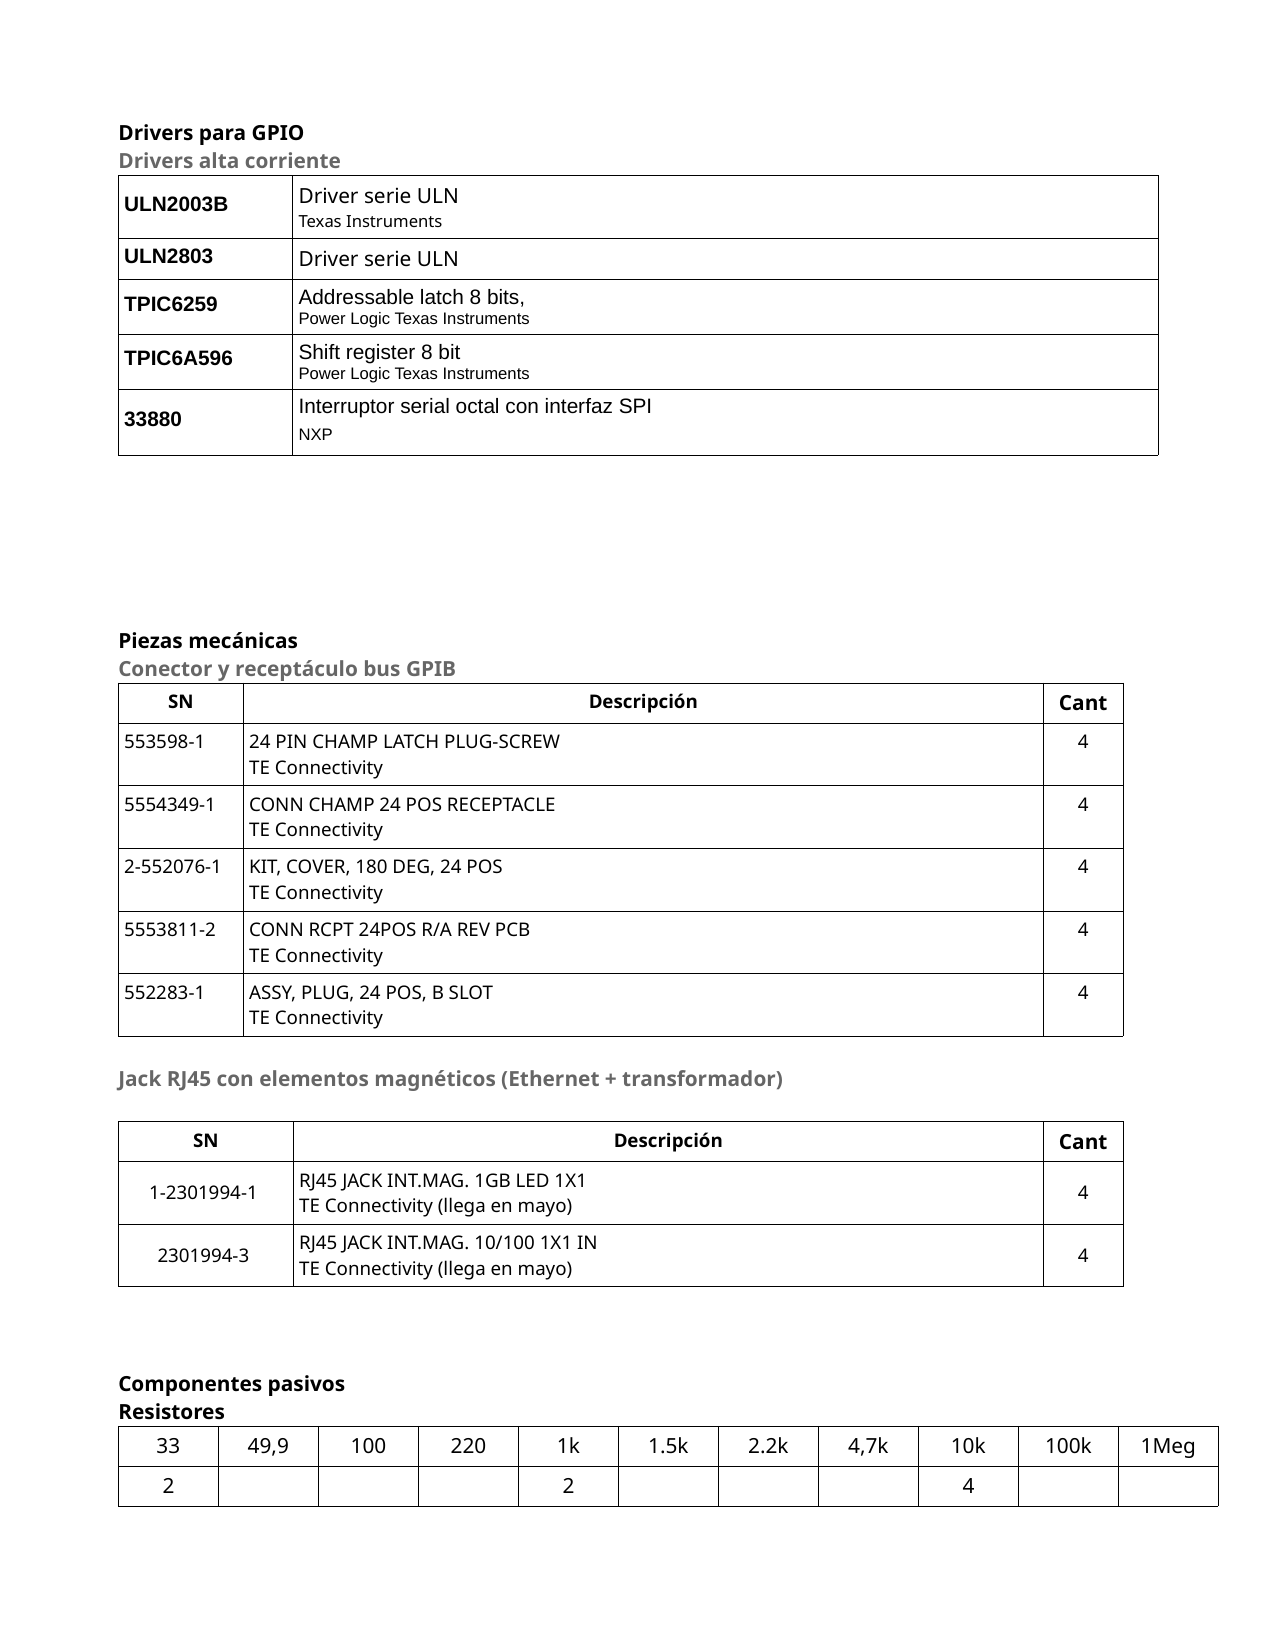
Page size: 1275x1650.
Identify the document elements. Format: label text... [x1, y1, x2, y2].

table_header Descripción [244, 684, 1043, 723]
table_cell 4 [1044, 724, 1123, 785]
table_cell 24 PIN CHAMP LATCH PLUG-SCREW TE Connectivity [244, 724, 1043, 785]
table_cell CONN CHAMP 24 POS RECEPTACLE TE Connectivity [244, 786, 1043, 848]
text Drivers para GPIO [118, 118, 1157, 147]
table_cell RJ45 JACK INT.MAG. 10/100 1X1 IN TE Connectivity (llega en mayo) [294, 1225, 1043, 1286]
table_header Driver serie ULN Texas Instruments [293, 176, 1158, 238]
table_cell 2 [519, 1467, 618, 1506]
table_header 4,7k [819, 1427, 918, 1466]
table_cell [1119, 1467, 1218, 1506]
table_header 33 [119, 1427, 218, 1466]
table_header 220 [419, 1427, 518, 1466]
table_cell [319, 1467, 418, 1506]
table_cell Driver serie ULN [293, 239, 1158, 279]
table_cell 552283-1 [119, 974, 243, 1036]
table_cell TPIC6A596 [119, 335, 292, 388]
table_cell Interruptor serial octal con interfaz SPI NXP [293, 390, 1158, 455]
text Jack RJ45 con elementos magnéticos (Ethernet + transformador) [118, 1064, 1157, 1093]
table_cell [719, 1467, 818, 1506]
table_cell 2-552076-1 [119, 849, 243, 911]
table_cell 5553811-2 [119, 912, 243, 973]
table_header 49,9 [219, 1427, 318, 1466]
table_header 1Meg [1119, 1427, 1218, 1466]
table_header Cant [1044, 684, 1123, 723]
text Piezas mecánicas [118, 626, 1157, 654]
table_cell [1019, 1467, 1118, 1506]
table_cell ASSY, PLUG, 24 POS, B SLOT TE Connectivity [244, 974, 1043, 1036]
table_cell 4 [1044, 912, 1123, 973]
table_header Descripción [294, 1122, 1043, 1161]
table_cell [219, 1467, 318, 1506]
table_cell 4 [1044, 974, 1123, 1036]
table_cell Addressable latch 8 bits, Power Logic Texas Instruments [293, 280, 1158, 334]
table_header 100k [1019, 1427, 1118, 1466]
text Conector y receptáculo bus GPIB [118, 654, 1157, 683]
table_cell KIT, COVER, 180 DEG, 24 POS TE Connectivity [244, 849, 1043, 911]
table_cell 4 [1044, 849, 1123, 911]
table_cell 4 [1044, 786, 1123, 848]
table_cell [419, 1467, 518, 1506]
table_header SN [119, 1122, 293, 1161]
table_cell Shift register 8 bit Power Logic Texas Instruments [293, 335, 1158, 388]
table_cell CONN RCPT 24POS R/A REV PCB TE Connectivity [244, 912, 1043, 973]
table_cell [819, 1467, 918, 1506]
table_cell 4 [919, 1467, 1018, 1506]
table_cell ULN2803 [119, 239, 292, 279]
table_cell RJ45 JACK INT.MAG. 1GB LED 1X1 TE Connectivity (llega en mayo) [294, 1162, 1043, 1224]
table_header Cant [1044, 1122, 1123, 1161]
table_cell 33880 [119, 390, 292, 455]
table_cell 5554349-1 [119, 786, 243, 848]
text Resistores [118, 1397, 1157, 1426]
table_cell 553598-1 [119, 724, 243, 785]
table_cell 2 [119, 1467, 218, 1506]
text Drivers alta corriente [118, 147, 1157, 175]
text Componentes pasivos [118, 1369, 1157, 1397]
table_cell 4 [1044, 1225, 1123, 1286]
table_cell 1-2301994-1 [119, 1162, 293, 1224]
table_header 100 [319, 1427, 418, 1466]
table_header ULN2003B [119, 176, 292, 238]
table_header 10k [919, 1427, 1018, 1466]
table_cell 2301994-3 [119, 1225, 293, 1286]
table_header 1k [519, 1427, 618, 1466]
table_header 2.2k [719, 1427, 818, 1466]
table_cell [619, 1467, 718, 1506]
table_cell 4 [1044, 1162, 1123, 1224]
table_header SN [119, 684, 243, 723]
table_header 1.5k [619, 1427, 718, 1466]
table_cell TPIC6259 [119, 280, 292, 334]
